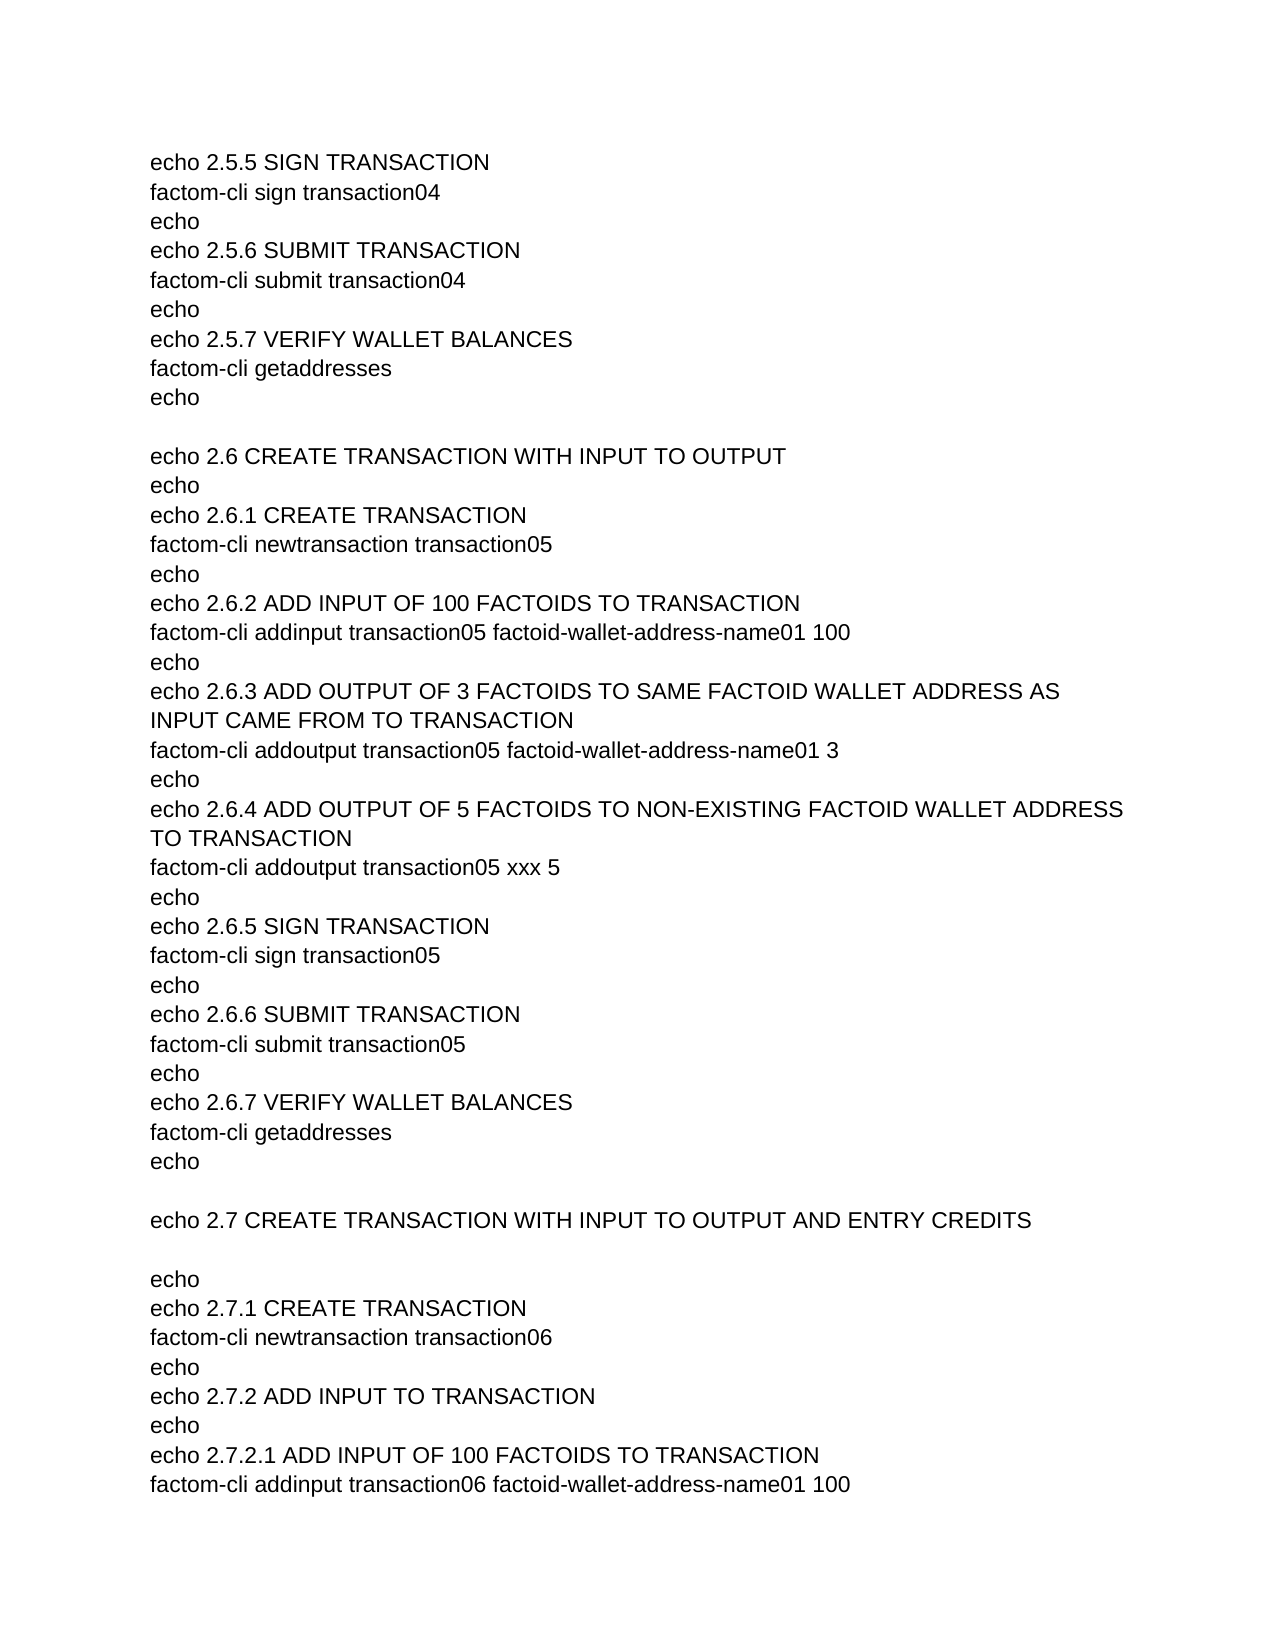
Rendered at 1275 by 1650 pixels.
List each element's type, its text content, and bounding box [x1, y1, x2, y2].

text factom-cli newtransaction transaction05 [150, 532, 1125, 557]
text echo [150, 561, 1125, 587]
text factom-cli addinput transaction06 factoid-wallet-address-name01 100 [150, 1472, 1125, 1497]
text echo 2.6.1 CREATE TRANSACTION [150, 502, 1125, 528]
text factom-cli getaddresses [150, 1119, 1125, 1145]
text echo [150, 1354, 1125, 1380]
text echo [150, 385, 1125, 411]
text factom-cli submit transaction05 [150, 1031, 1125, 1057]
text echo 2.7 CREATE TRANSACTION WITH INPUT TO OUTPUT AND ENTRY CREDITS [150, 1207, 1125, 1262]
text echo [150, 1266, 1125, 1292]
text echo [150, 473, 1125, 499]
text echo 2.6.7 VERIFY WALLET BALANCES [150, 1090, 1125, 1116]
text factom-cli addoutput transaction05 xxx 5 [150, 855, 1125, 881]
text echo 2.6.5 SIGN TRANSACTION [150, 914, 1125, 939]
text echo [150, 209, 1125, 234]
text echo 2.7.2 ADD INPUT TO TRANSACTION [150, 1384, 1125, 1409]
text echo 2.6.3 ADD OUTPUT OF 3 FACTOIDS TO SAME FACTOID WALLET ADDRESS AS INPUT CAME FROM TO TRANSACTION [150, 679, 1125, 734]
text echo 2.6 CREATE TRANSACTION WITH INPUT TO OUTPUT [150, 444, 1125, 469]
text echo [150, 972, 1125, 998]
text echo [150, 1413, 1125, 1439]
text echo [150, 297, 1125, 322]
text echo [150, 1149, 1125, 1174]
text factom-cli addinput transaction05 factoid-wallet-address-name01 100 [150, 620, 1125, 646]
text echo 2.7.1 CREATE TRANSACTION [150, 1296, 1125, 1321]
text echo [150, 884, 1125, 910]
text factom-cli addoutput transaction05 factoid-wallet-address-name01 3 [150, 737, 1125, 763]
text echo [150, 649, 1125, 675]
text factom-cli submit transaction04 [150, 267, 1125, 293]
text echo 2.6.6 SUBMIT TRANSACTION [150, 1002, 1125, 1027]
text echo 2.6.4 ADD OUTPUT OF 5 FACTOIDS TO NON-EXISTING FACTOID WALLET ADDRESS TO TRANSACTION [150, 796, 1125, 851]
text factom-cli sign transaction05 [150, 943, 1125, 969]
text factom-cli getaddresses [150, 356, 1125, 381]
text echo 2.5.7 VERIFY WALLET BALANCES [150, 326, 1125, 352]
text echo 2.6.2 ADD INPUT OF 100 FACTOIDS TO TRANSACTION [150, 591, 1125, 616]
text echo [150, 1061, 1125, 1086]
text factom-cli newtransaction transaction06 [150, 1325, 1125, 1351]
text echo 2.5.6 SUBMIT TRANSACTION [150, 238, 1125, 264]
text echo 2.5.5 SIGN TRANSACTION [150, 150, 1125, 176]
text echo [150, 767, 1125, 792]
text echo 2.7.2.1 ADD INPUT OF 100 FACTOIDS TO TRANSACTION [150, 1442, 1125, 1468]
text factom-cli sign transaction04 [150, 179, 1125, 205]
